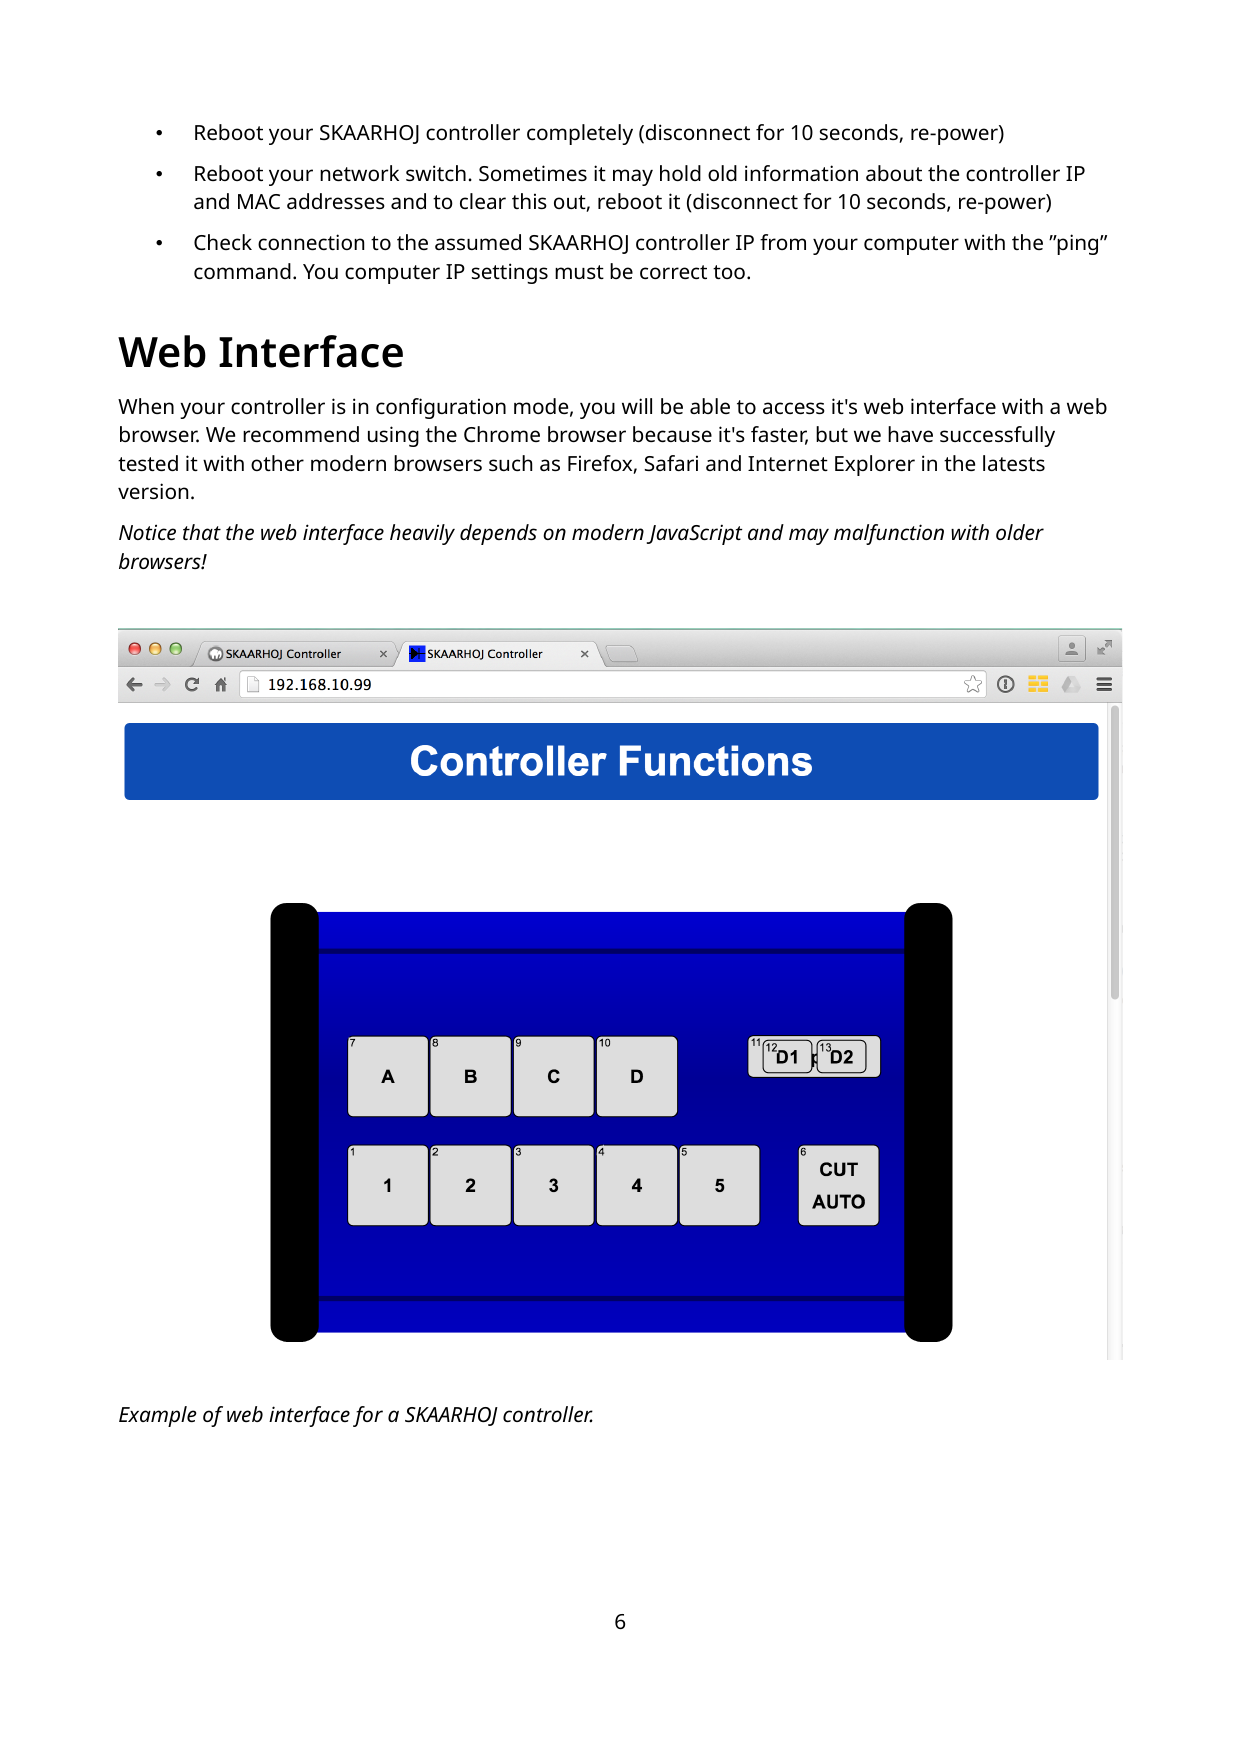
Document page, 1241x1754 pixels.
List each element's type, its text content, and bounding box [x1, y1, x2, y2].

list Check connection to the assumed SKAARHOJ controller IP from your computer with the ”ping” command. You computer IP settings must be correct too. [156, 228, 1122, 285]
text When your controller is in configuration mode, you will be able to access it's web interface with a web browser. We recommend using the Chrome browser because it's faster, but we have successfully tested it with other modern browsers such as Firefox, Safari and Internet Explorer in the latests version. [118, 392, 1122, 506]
list Reboot your SKAARHOJ controller completely (disconnect for 10 seconds, re-power) [156, 118, 1122, 147]
text Notice that the web interface heavily depends on modern JavaScript and may malfunction with older browsers! [118, 518, 1122, 575]
subtitle Web Interface [118, 323, 1122, 379]
list Reboot your network switch. Sometimes it may hold old information about the controller IP and MAC addresses and to clear this out, reboot it (disconnect for 10 seconds, re-power) [156, 159, 1122, 216]
text Example of web interface for a SKAARHOJ controller. [118, 1400, 1122, 1429]
picture [118, 628, 1123, 1360]
